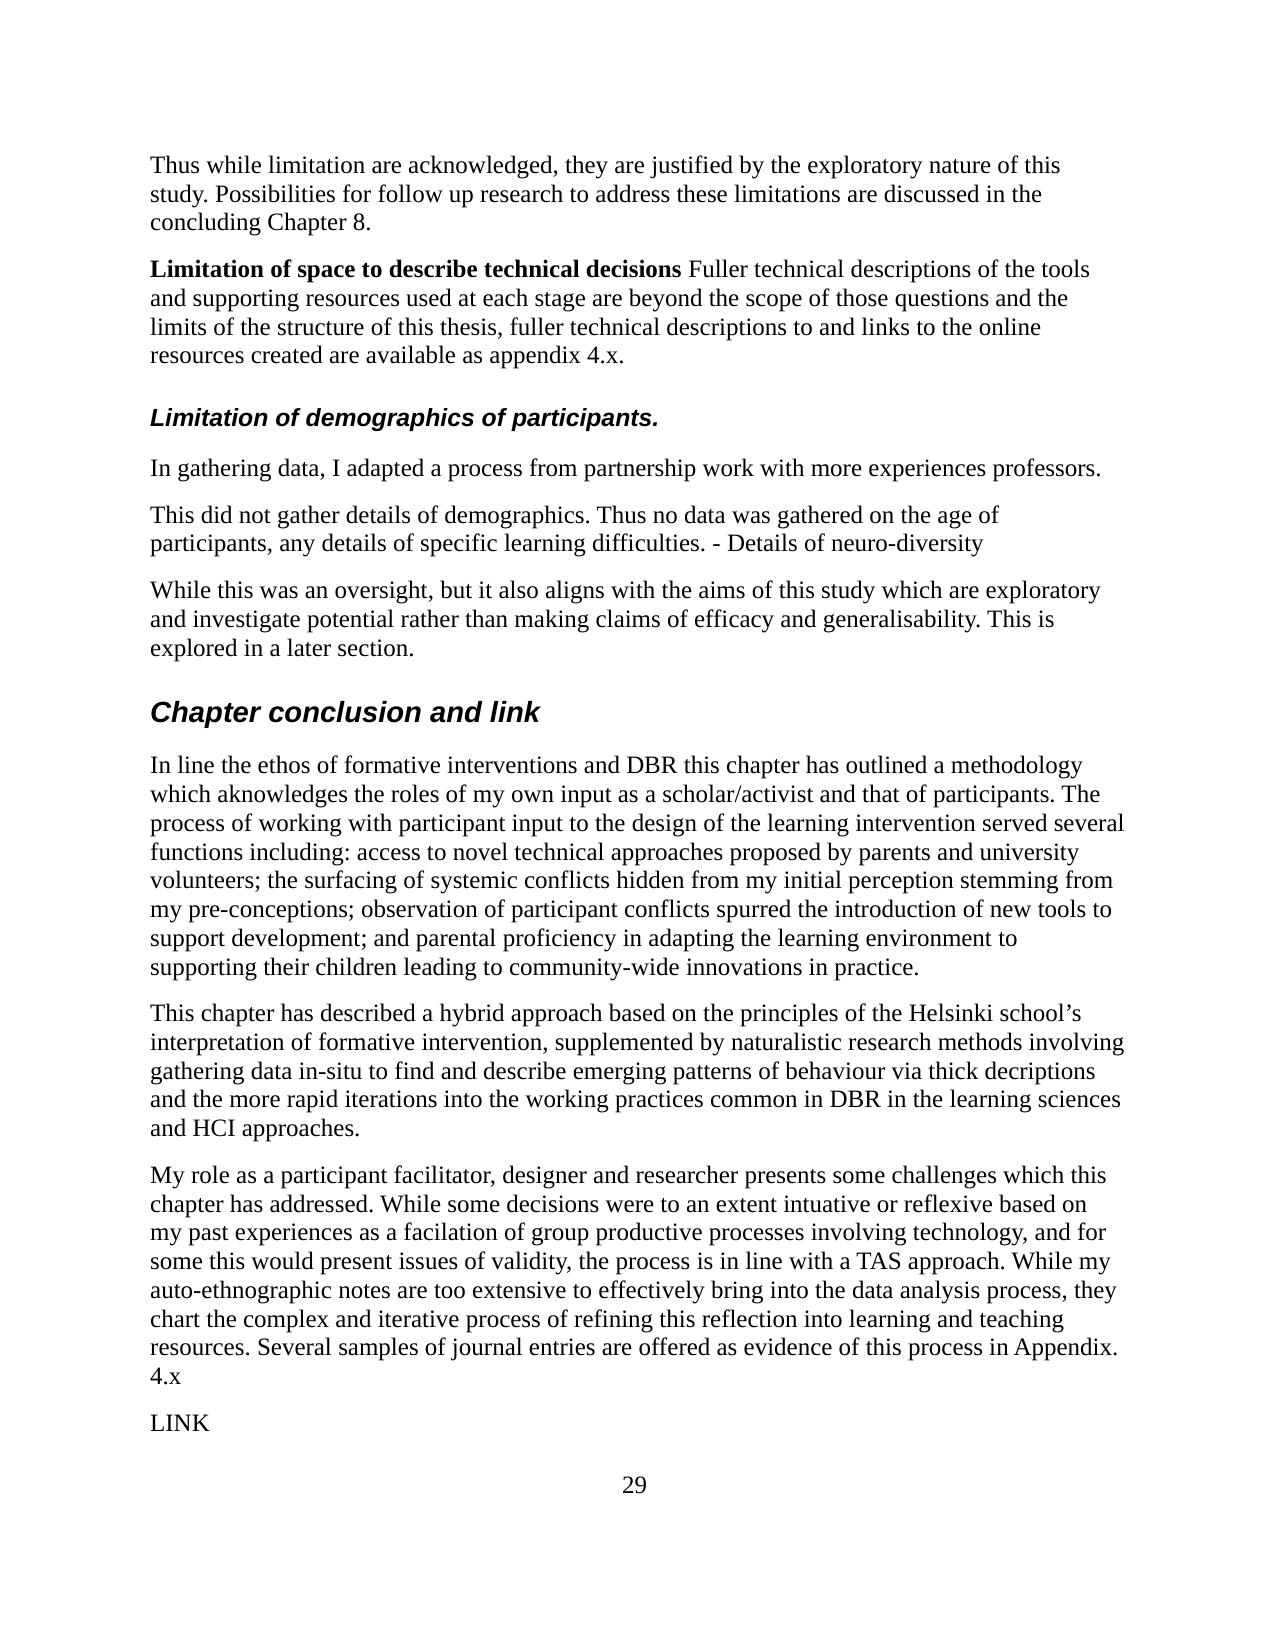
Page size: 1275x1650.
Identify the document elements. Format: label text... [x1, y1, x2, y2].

subtitle Limitation of demographics of participants. [150, 403, 1125, 432]
subtitle Chapter conclusion and link [150, 695, 1125, 729]
text Limitation of space to describe technical decisions Fuller technical descriptions of the tools and supporting resources used at each stage are beyond the scope of those questions and the limits of the structure of this thesis, fuller technical descriptions to and links to the online resources created are available as appendix 4.x. [150, 254, 1125, 369]
text This chapter has described a hybrid approach based on the principles of the Helsinki school’s interpretation of formative intervention, supplemented by naturalistic research methods involving gathering data in-situ to find and describe emerging patterns of behaviour via thick decriptions and the more rapid iterations into the working practices common in DBR in the learning sciences and HCI approaches. [150, 998, 1125, 1142]
text My role as a participant facilitator, designer and researcher presents some challenges which this chapter has addressed. While some decisions were to an extent intuative or reflexive based on my past experiences as a facilation of group productive processes involving technology, and for some this would present issues of validity, the process is in line with a TAS approach. While my auto-ethnographic notes are too extensive to effectively bring into the data analysis process, they chart the complex and iterative process of refining this reflection into learning and teaching resources. Several samples of journal entries are offered as evidence of this process in Appendix. 4.x [150, 1160, 1125, 1390]
text In line the ethos of formative interventions and DBR this chapter has outlined a methodology which aknowledges the roles of my own input as a scholar/activist and that of participants. The process of working with participant input to the design of the learning intervention served several functions including: access to novel technical approaches proposed by parents and university volunteers; the surfacing of systemic conflicts hidden from my initial perception stemming from my pre-conceptions; observation of participant conflicts spurred the introduction of new tools to support development; and parental proficiency in adapting the learning environment to supporting their children leading to community-wide innovations in practice. [150, 750, 1125, 980]
text This did not gather details of demographics. Thus no data was gathered on the age of participants, any details of specific learning difficulties. - Details of neuro-diversity [150, 500, 1125, 557]
text Thus while limitation are acknowledged, they are justified by the exploratory nature of this study. Possibilities for follow up research to address these limitations are discussed in the concluding Chapter 8. [150, 150, 1125, 236]
text In gathering data, I adapted a process from partnership work with more experiences professors. [150, 453, 1125, 482]
text While this was an oversight, but it also aligns with the aims of this study which are exploratory and investigate potential rather than making claims of efficacy and generalisability. This is explored in a later section. [150, 575, 1125, 661]
text LINK [150, 1408, 1125, 1437]
